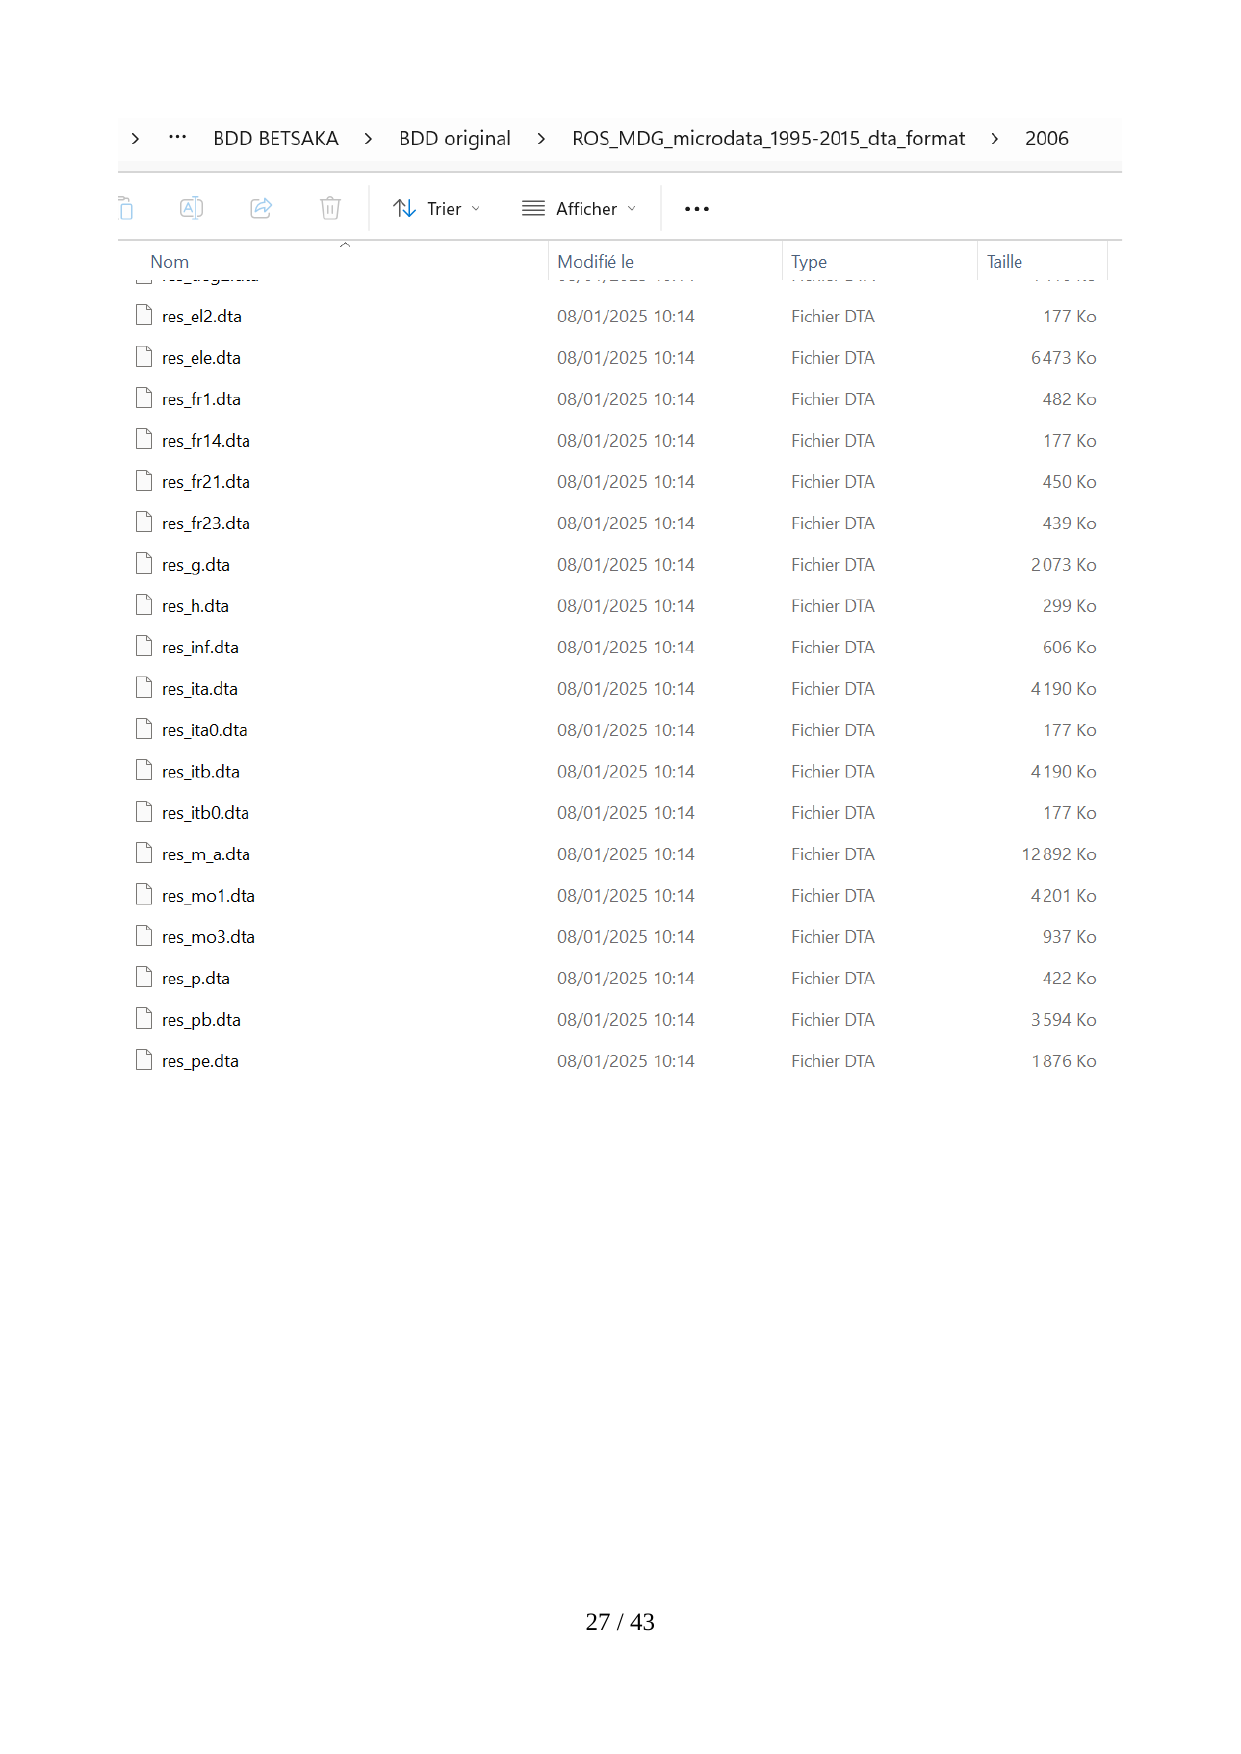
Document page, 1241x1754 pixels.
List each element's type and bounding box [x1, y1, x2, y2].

picture [118, 118, 1123, 1082]
